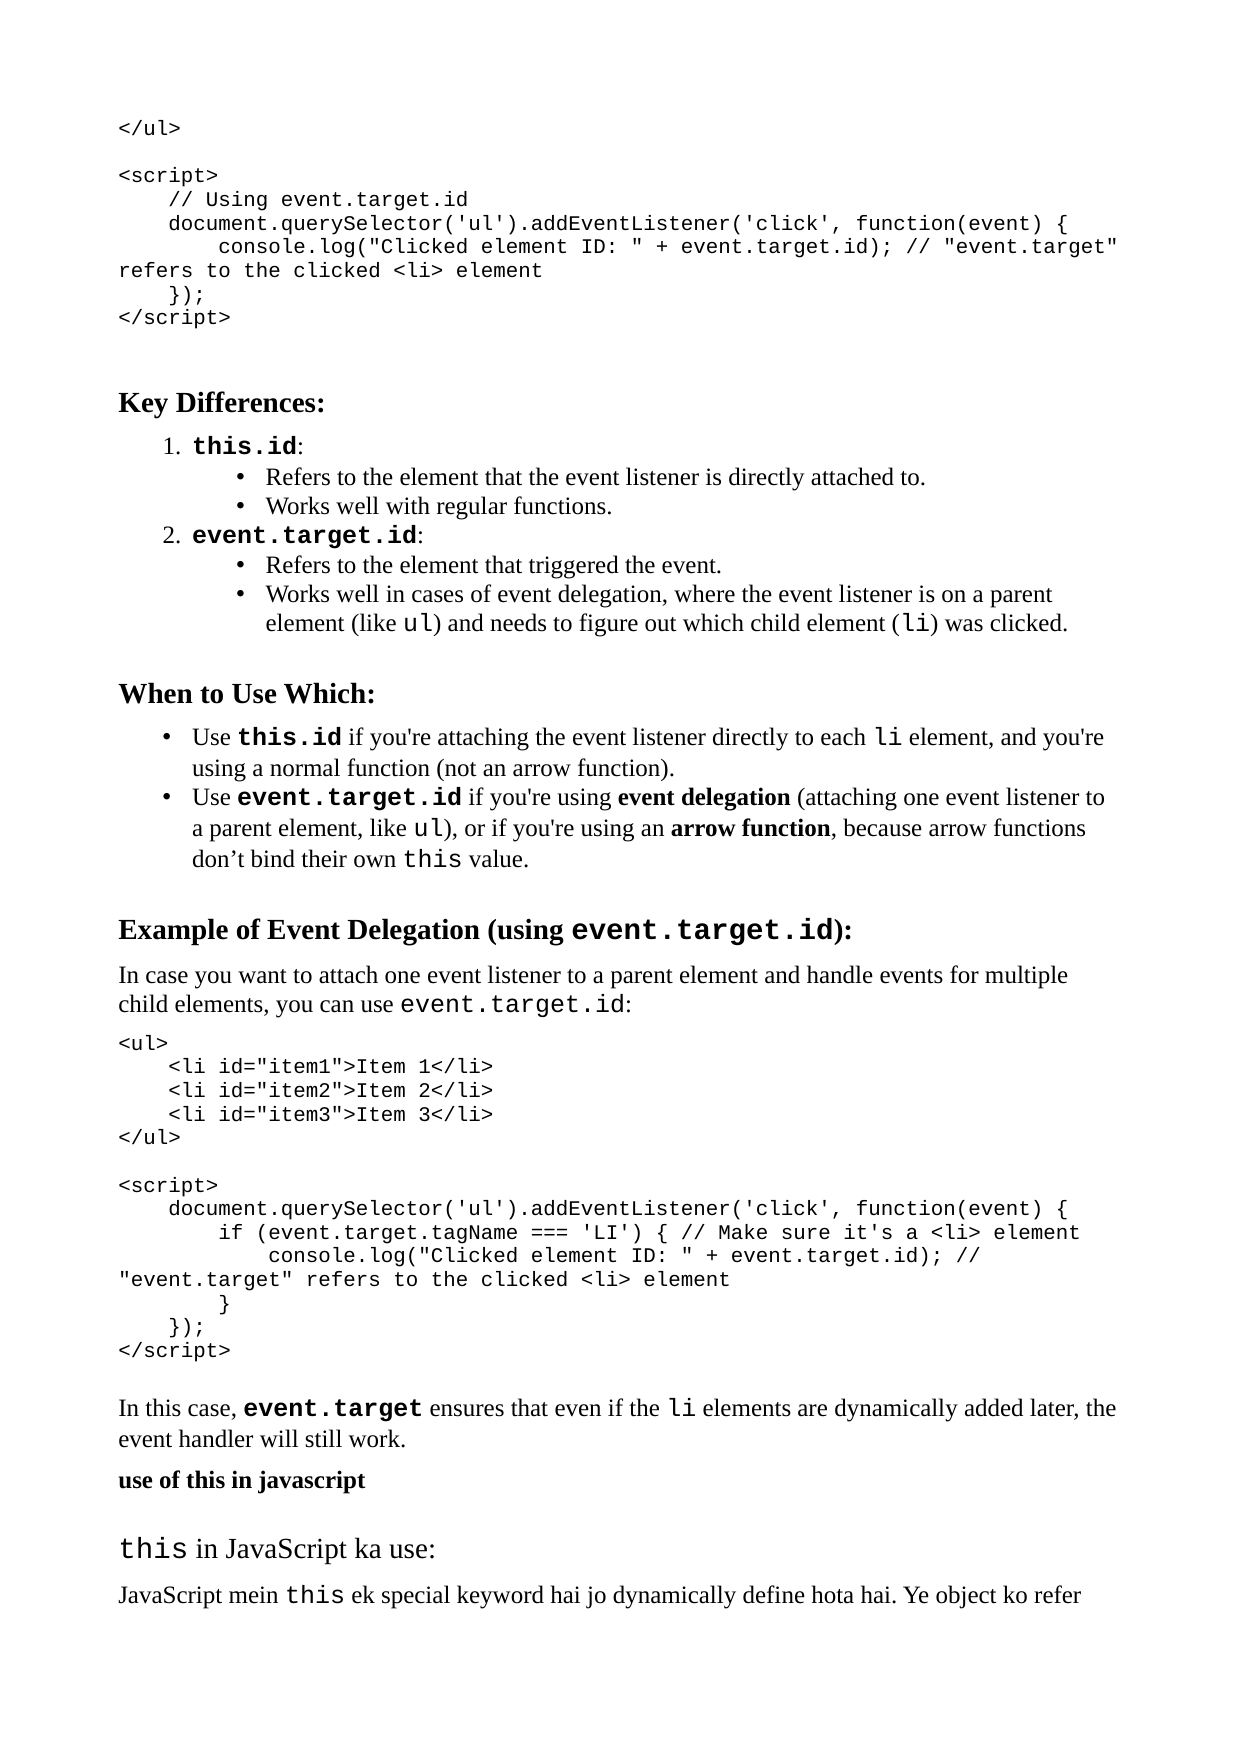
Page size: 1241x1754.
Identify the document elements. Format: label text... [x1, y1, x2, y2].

text if (event.target.tagName === 'LI') { // Make sure it's a <li> element [118, 1222, 1122, 1246]
text </ul> [118, 1127, 1122, 1151]
text // Using event.target.id [118, 189, 1122, 213]
subtitle When to Use Which: [118, 676, 1122, 710]
list Use this.id if you're attaching the event listener directly to each li element, and you're using a normal function (not an arrow function). [162, 722, 1122, 782]
text </ul> [118, 118, 1122, 142]
list Works well with regular functions. [236, 491, 1122, 520]
text In case you want to attach one event listener to a parent element and handle events for multiple child elements, you can use event.target.id: [118, 961, 1122, 1020]
text <script> [118, 1174, 1122, 1198]
list event.target.id: [162, 520, 1122, 551]
text }); [118, 1316, 1122, 1340]
text </script> [118, 1340, 1122, 1364]
text <li id="item2">Item 2</li> [118, 1080, 1122, 1104]
list Works well in cases of event delegation, where the event listener is on a parent element (like ul) and needs to figure out which child element (li) was clicked. [236, 579, 1122, 639]
text <li id="item3">Item 3</li> [118, 1104, 1122, 1127]
subtitle this in JavaScript ka use: [118, 1532, 1122, 1568]
list Use event.target.id if you're using event delegation (attaching one event listener to a parent element, like ul), or if you're using an arrow function, because arrow functions don’t bind their own this value. [162, 782, 1122, 874]
text console.log("Clicked element ID: " + event.target.id); // "event.target" refers to the clicked <li> element [118, 1246, 1122, 1293]
text JavaScript mein this ek special keyword hai jo dynamically define hota hai. Ye object ko refer [118, 1580, 1122, 1611]
text <li id="item1">Item 1</li> [118, 1056, 1122, 1080]
subtitle Example of Event Delegation (using event.target.id): [118, 912, 1122, 948]
list this.id: [162, 431, 1122, 462]
subtitle Key Differences: [118, 385, 1122, 419]
text In this case, event.target ensures that even if the li elements are dynamically added later, the event handler will still work. [118, 1393, 1122, 1453]
text }); [118, 284, 1122, 307]
list Refers to the element that triggered the event. [236, 551, 1122, 579]
list Refers to the element that the event listener is directly attached to. [236, 462, 1122, 491]
text console.log("Clicked element ID: " + event.target.id); // "event.target" refers to the clicked <li> element [118, 236, 1122, 284]
text document.querySelector('ul').addEventListener('click', function(event) { [118, 213, 1122, 236]
text use of this in javascript [118, 1465, 1122, 1494]
text </script> [118, 307, 1122, 331]
text <script> [118, 165, 1122, 189]
text <ul> [118, 1033, 1122, 1056]
text } [118, 1293, 1122, 1316]
text document.querySelector('ul').addEventListener('click', function(event) { [118, 1198, 1122, 1222]
